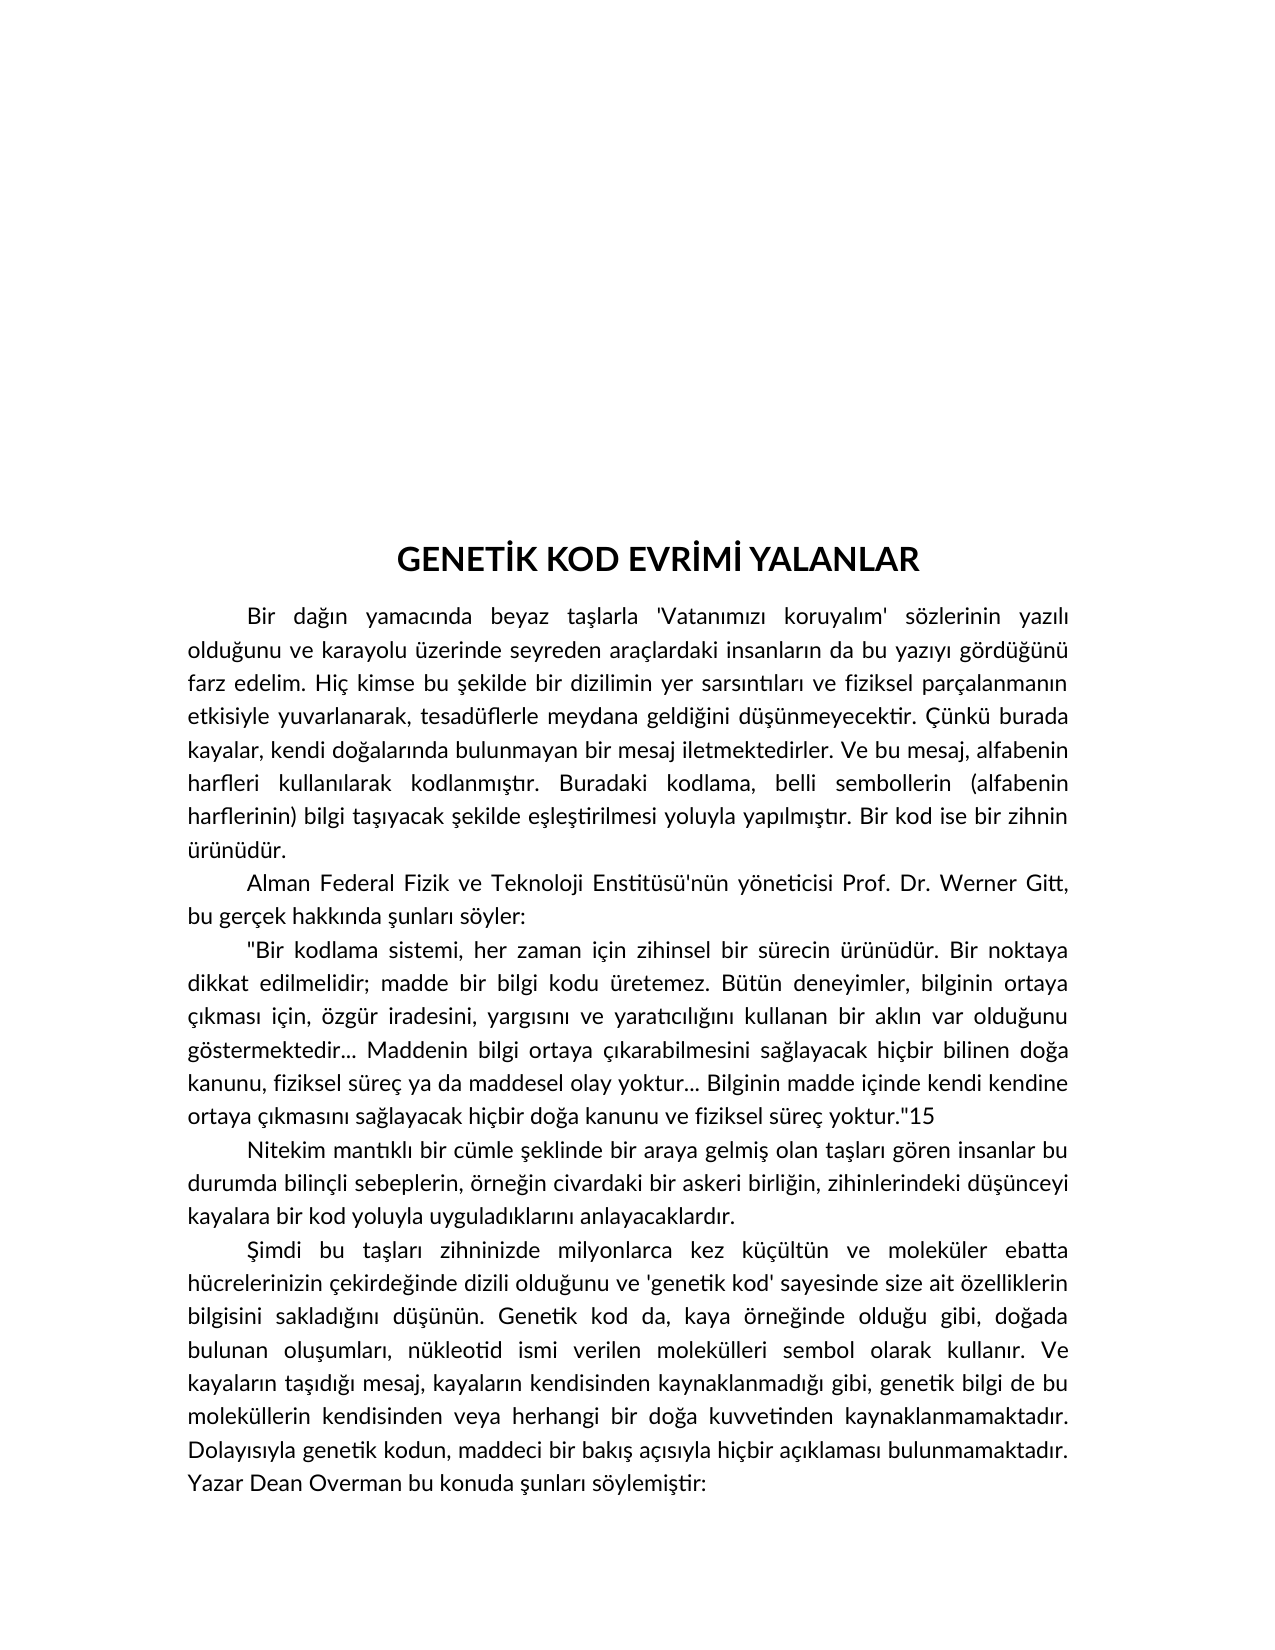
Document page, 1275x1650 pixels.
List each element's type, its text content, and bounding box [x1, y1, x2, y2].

text Alman Federal Fizik ve Teknoloji Enstitüsü'nün yöneticisi Prof. Dr. Werner Gitt, bu gerçek hakkında şunları söyler: [187, 865, 1070, 931]
subtitle GENETİK KOD EVRİMİ YALANLAR [187, 538, 1070, 578]
text "Bir kodlama sistemi, her zaman için zihinsel bir sürecin ürünüdür. Bir noktaya dikkat edilmelidir; madde bir bilgi kodu üretemez. Bütün deneyimler, bilginin ortaya çıkması için, özgür iradesini, yargısını ve yaratıcılığını kullanan bir aklın var olduğunu göstermektedir... Maddenin bilgi ortaya çıkarabilmesini sağlayacak hiçbir bilinen doğa kanunu, fiziksel süreç ya da maddesel olay yoktur... Bilginin madde içinde kendi kendine ortaya çıkmasını sağlayacak hiçbir doğa kanunu ve fiziksel süreç yoktur."15 [187, 931, 1070, 1131]
text Şimdi bu taşları zihninizde milyonlarca kez küçültün ve moleküler ebatta hücrelerinizin çekirdeğinde dizili olduğunu ve 'genetik kod' sayesinde size ait özelliklerin bilgisini sakladığını düşünün. Genetik kod da, kaya örneğinde olduğu gibi, doğada bulunan oluşumları, nükleotid ismi verilen molekülleri sembol olarak kullanır. Ve kayaların taşıdığı mesaj, kayaların kendisinden kaynaklanmadığı gibi, genetik bilgi de bu moleküllerin kendisinden veya herhangi bir doğa kuvvetinden kaynaklanmamaktadır. Dolayısıyla genetik kodun, maddeci bir bakış açısıyla hiçbir açıklaması bulunmamaktadır. Yazar Dean Overman bu konuda şunları söylemiştir: [187, 1231, 1070, 1498]
text Nitekim mantıklı bir cümle şeklinde bir araya gelmiş olan taşları gören insanlar bu durumda bilinçli sebeplerin, örneğin civardaki bir askeri birliğin, zihinlerindeki düşünceyi kayalara bir kod yoluyla uyguladıklarını anlayacaklardır. [187, 1131, 1070, 1231]
text Bir dağın yamacında beyaz taşlarla 'Vatanımızı koruyalım' sözlerinin yazılı olduğunu ve karayolu üzerinde seyreden araçlardaki insanların da bu yazıyı gördüğünü farz edelim. Hiç kimse bu şekilde bir dizilimin yer sarsıntıları ve fiziksel parçalanmanın etkisiyle yuvarlanarak, tesadüflerle meydana geldiğini düşünmeyecektir. Çünkü burada kayalar, kendi doğalarında bulunmayan bir mesaj iletmektedirler. Ve bu mesaj, alfabenin harfleri kullanılarak kodlanmıştır. Buradaki kodlama, belli sembollerin (alfabenin harflerinin) bilgi taşıyacak şekilde eşleştirilmesi yoluyla yapılmıştır. Bir kod ise bir zihnin ürünüdür. [187, 598, 1070, 865]
